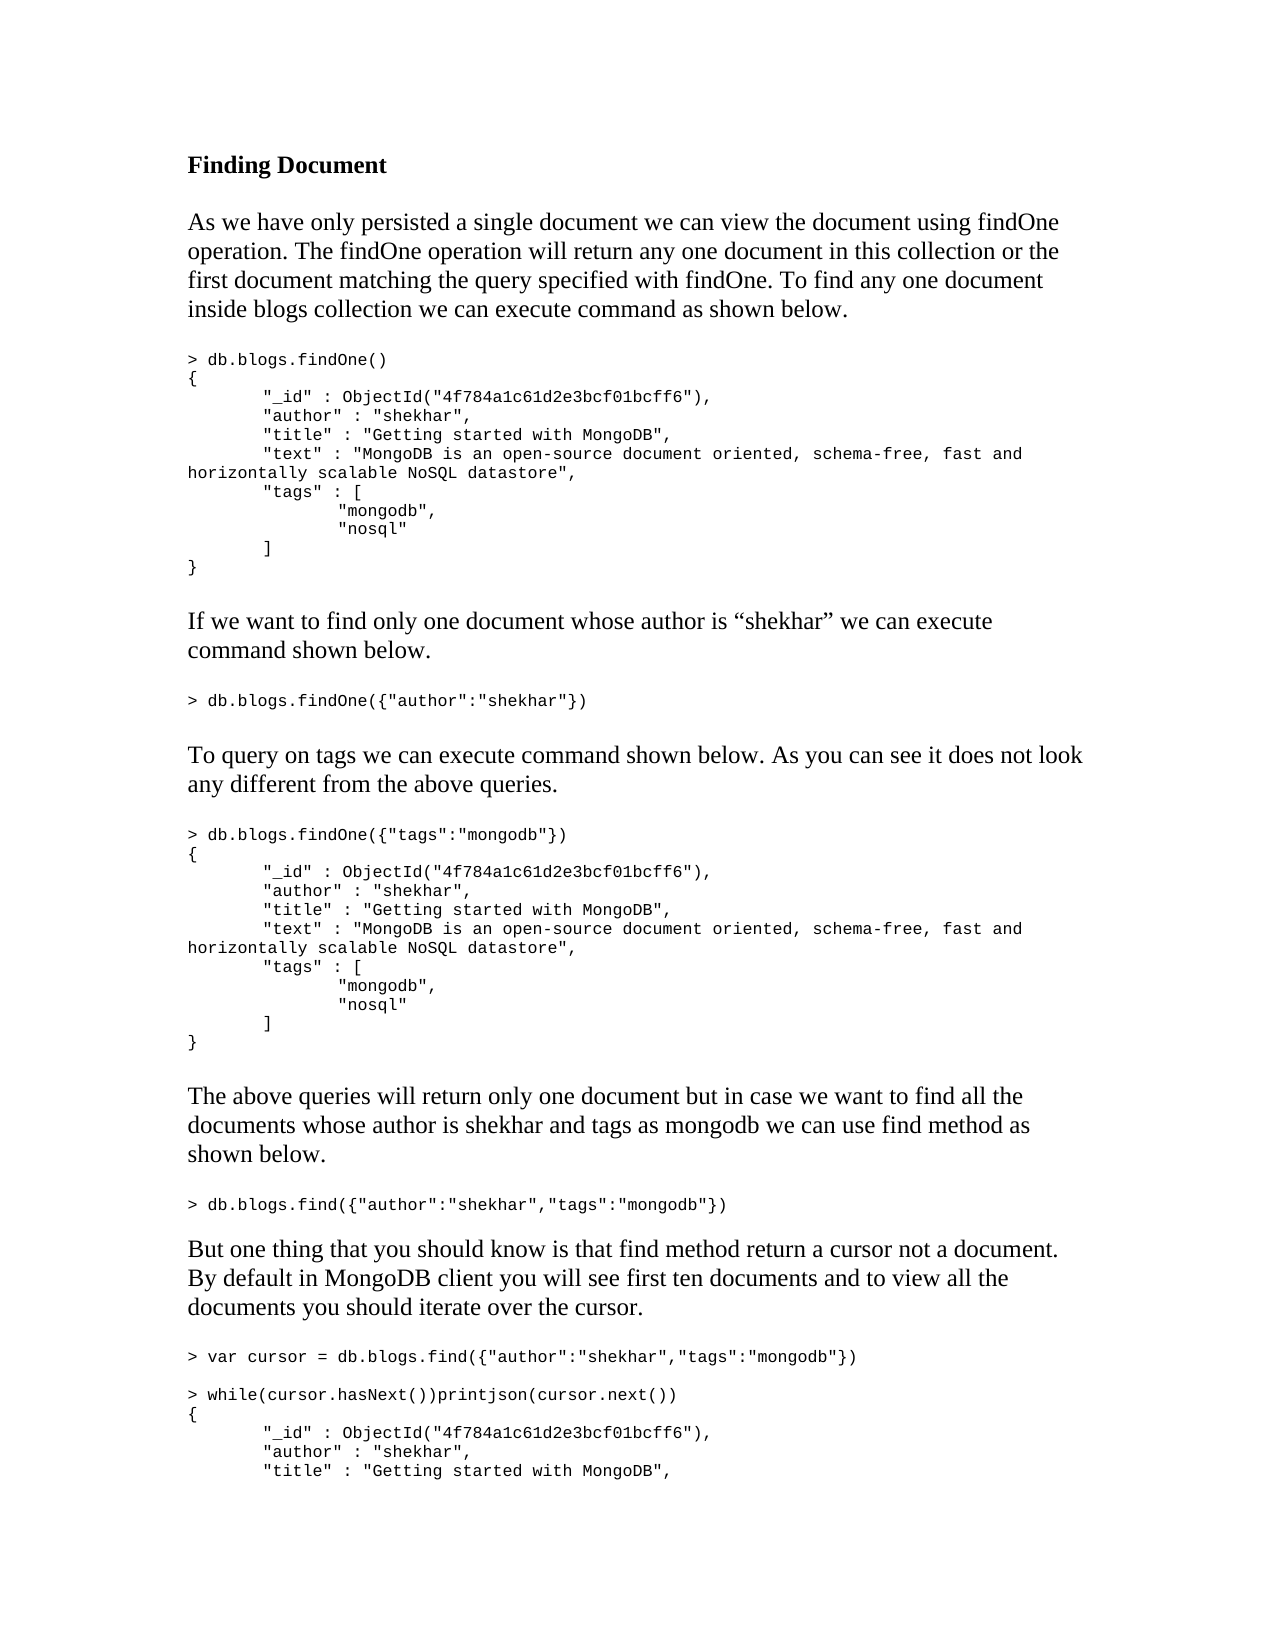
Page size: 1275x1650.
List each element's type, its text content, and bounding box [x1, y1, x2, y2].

text To query on tags we can execute command shown below. As you can see it does not look any different from the above queries. [187, 740, 1087, 798]
text > db.blogs.findOne({"author":"shekhar"}) [187, 692, 1087, 711]
text > var cursor = db.blogs.find({"author":"shekhar","tags":"mongodb"}) [187, 1349, 1087, 1368]
text If we want to find only one document whose author is “shekhar” we can execute command shown below. [187, 606, 1087, 664]
text { [187, 370, 1087, 389]
text > while(cursor.hasNext())printjson(cursor.next()) [187, 1387, 1087, 1406]
text > db.blogs.findOne({"tags":"mongodb"}) [187, 826, 1087, 845]
text "mongodb", [187, 502, 1087, 521]
text "_id" : ObjectId("4f784a1c61d2e3bcf01bcff6"), [187, 389, 1087, 408]
text > db.blogs.find({"author":"shekhar","tags":"mongodb"}) [187, 1196, 1087, 1215]
text Finding Document [187, 150, 1087, 179]
text "author" : "shekhar", [187, 883, 1087, 902]
text "_id" : ObjectId("4f784a1c61d2e3bcf01bcff6"), [187, 864, 1087, 883]
text The above queries will return only one document but in case we want to find all the documents whose author is shekhar and tags as mongodb we can use find method as shown below. [187, 1081, 1087, 1168]
text "tags" : [ [187, 958, 1087, 977]
text } [187, 1034, 1087, 1053]
text "text" : "MongoDB is an open-source document oriented, schema-free, fast and horizontally scalable NoSQL datastore", [187, 921, 1087, 958]
text > db.blogs.findOne() [187, 351, 1087, 370]
text ] [187, 540, 1087, 559]
text "tags" : [ [187, 483, 1087, 502]
text "title" : "Getting started with MongoDB", [187, 427, 1087, 446]
text "author" : "shekhar", [187, 408, 1087, 427]
text "mongodb", [187, 977, 1087, 996]
text "author" : "shekhar", [187, 1443, 1087, 1462]
text But one thing that you should know is that find method return a cursor not a document. By default in MongoDB client you will see first ten documents and to view all the documents you should iterate over the cursor. [187, 1234, 1087, 1320]
text "nosql" [187, 996, 1087, 1015]
text "title" : "Getting started with MongoDB", [187, 902, 1087, 921]
text "title" : "Getting started with MongoDB", [187, 1462, 1087, 1481]
text { [187, 1406, 1087, 1424]
text "_id" : ObjectId("4f784a1c61d2e3bcf01bcff6"), [187, 1424, 1087, 1443]
text { [187, 845, 1087, 864]
text } [187, 559, 1087, 577]
text ] [187, 1015, 1087, 1034]
text As we have only persisted a single document we can view the document using findOne operation. The findOne operation will return any one document in this collection or the first document matching the query specified with findOne. To find any one document inside blogs collection we can execute command as shown below. [187, 207, 1087, 322]
text "text" : "MongoDB is an open-source document oriented, schema-free, fast and horizontally scalable NoSQL datastore", [187, 446, 1087, 483]
text "nosql" [187, 521, 1087, 540]
